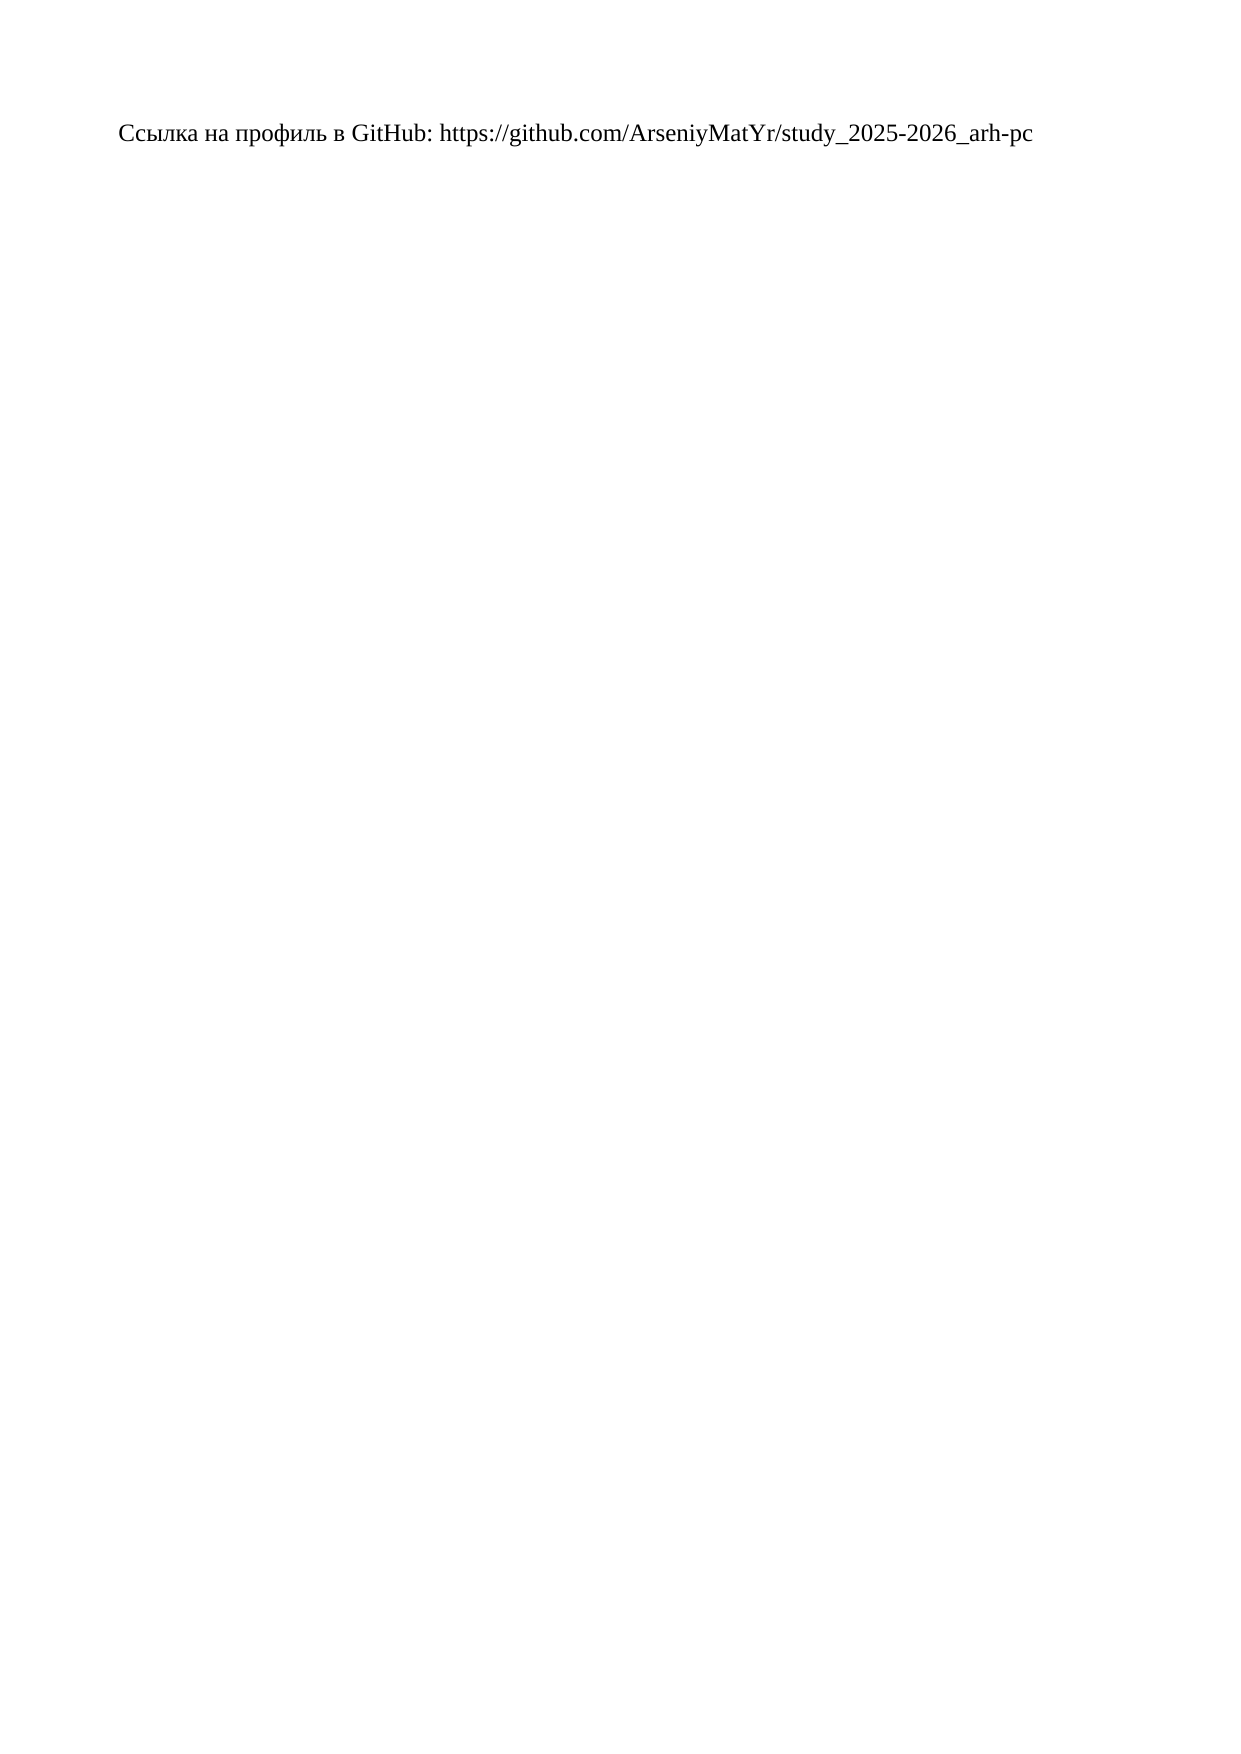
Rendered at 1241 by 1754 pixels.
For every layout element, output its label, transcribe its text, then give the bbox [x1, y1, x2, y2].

text Ссылка на профиль в GitHub: https://github.com/ArseniyMatYr/study_2025-2026_arh-pc [118, 118, 1122, 147]
